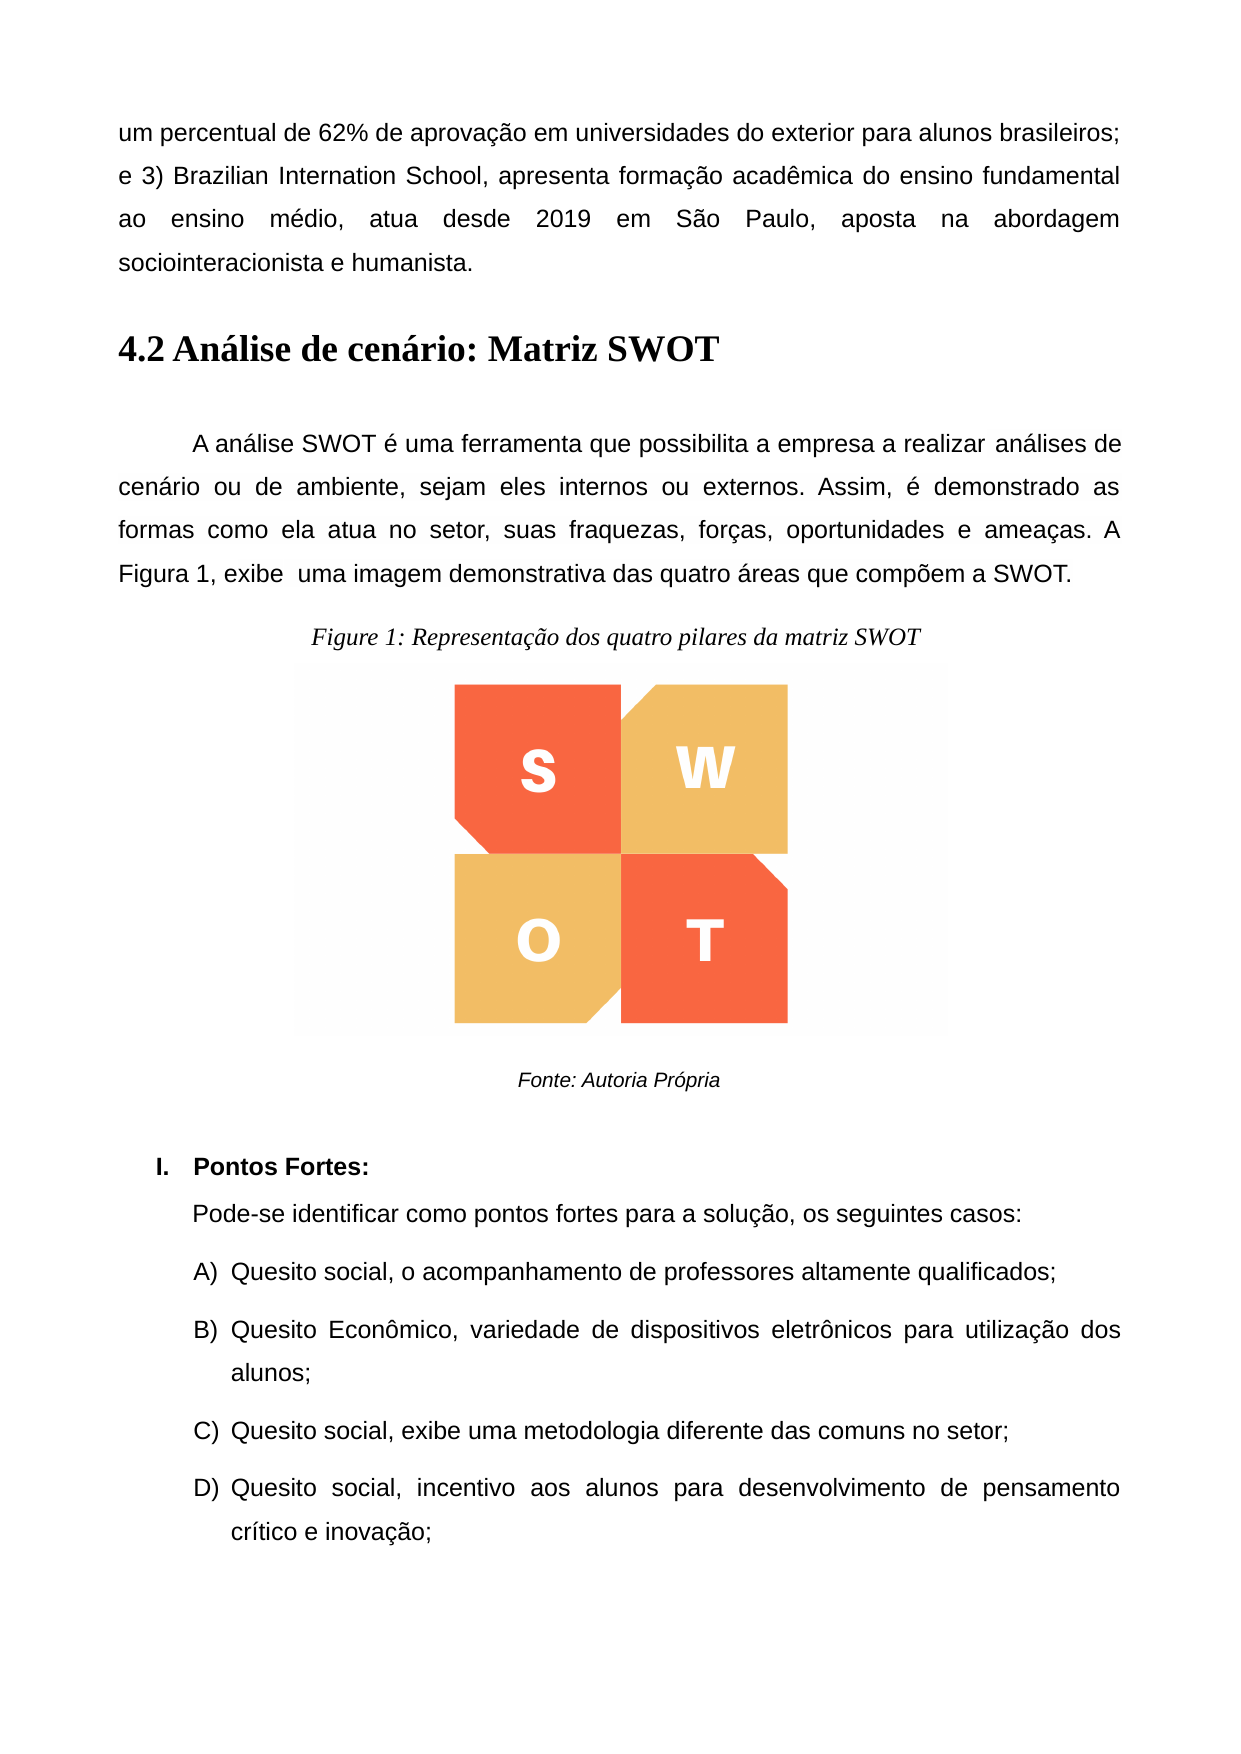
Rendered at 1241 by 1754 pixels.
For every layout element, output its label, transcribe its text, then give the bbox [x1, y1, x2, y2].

list Quesito social, exibe uma metodologia diferente das comuns no setor; [193, 1416, 1122, 1444]
subtitle 4.2 Análise de cenário: Matriz SWOT [118, 326, 1122, 369]
text Fonte: Autoria Própria [118, 602, 1122, 1092]
list Quesito social, o acompanhamento de professores altamente qualificados; [193, 1257, 1122, 1286]
list Quesito Econômico, variedade de dispositivos eletrônicos para utilização dos alunos; [193, 1315, 1122, 1387]
list Pontos Fortes: [156, 1152, 1122, 1181]
list Quesito social, incentivo aos alunos para desenvolvimento de pensamento crítico e inovação; [193, 1473, 1122, 1545]
picture [294, 663, 948, 1036]
text Figure 1: Representação dos quatro pilares da matriz SWOT [286, 622, 948, 651]
text A análise SWOT é uma ferramenta que possibilita a empresa a realizar análises de cenário ou de ambiente, sejam eles internos ou externos. Assim, é demonstrado as formas como ela atua no setor, suas fraquezas, forças, oportunidades e ameaças. A Figura 1, exibe uma imagem demonstrativa das quatro áreas que compõem a SWOT. [118, 429, 1122, 587]
text um percentual de 62% de aprovação em universidades do exterior para alunos brasileiros; e 3) Brazilian Internation School, apresenta formação acadêmica do ensino fundamental ao ensino médio, atua desde 2019 em São Paulo, aposta na abordagem sociointeracionista e humanista. [118, 118, 1122, 276]
text Pode-se identificar como pontos fortes para a solução, os seguintes casos: [118, 1199, 1122, 1228]
